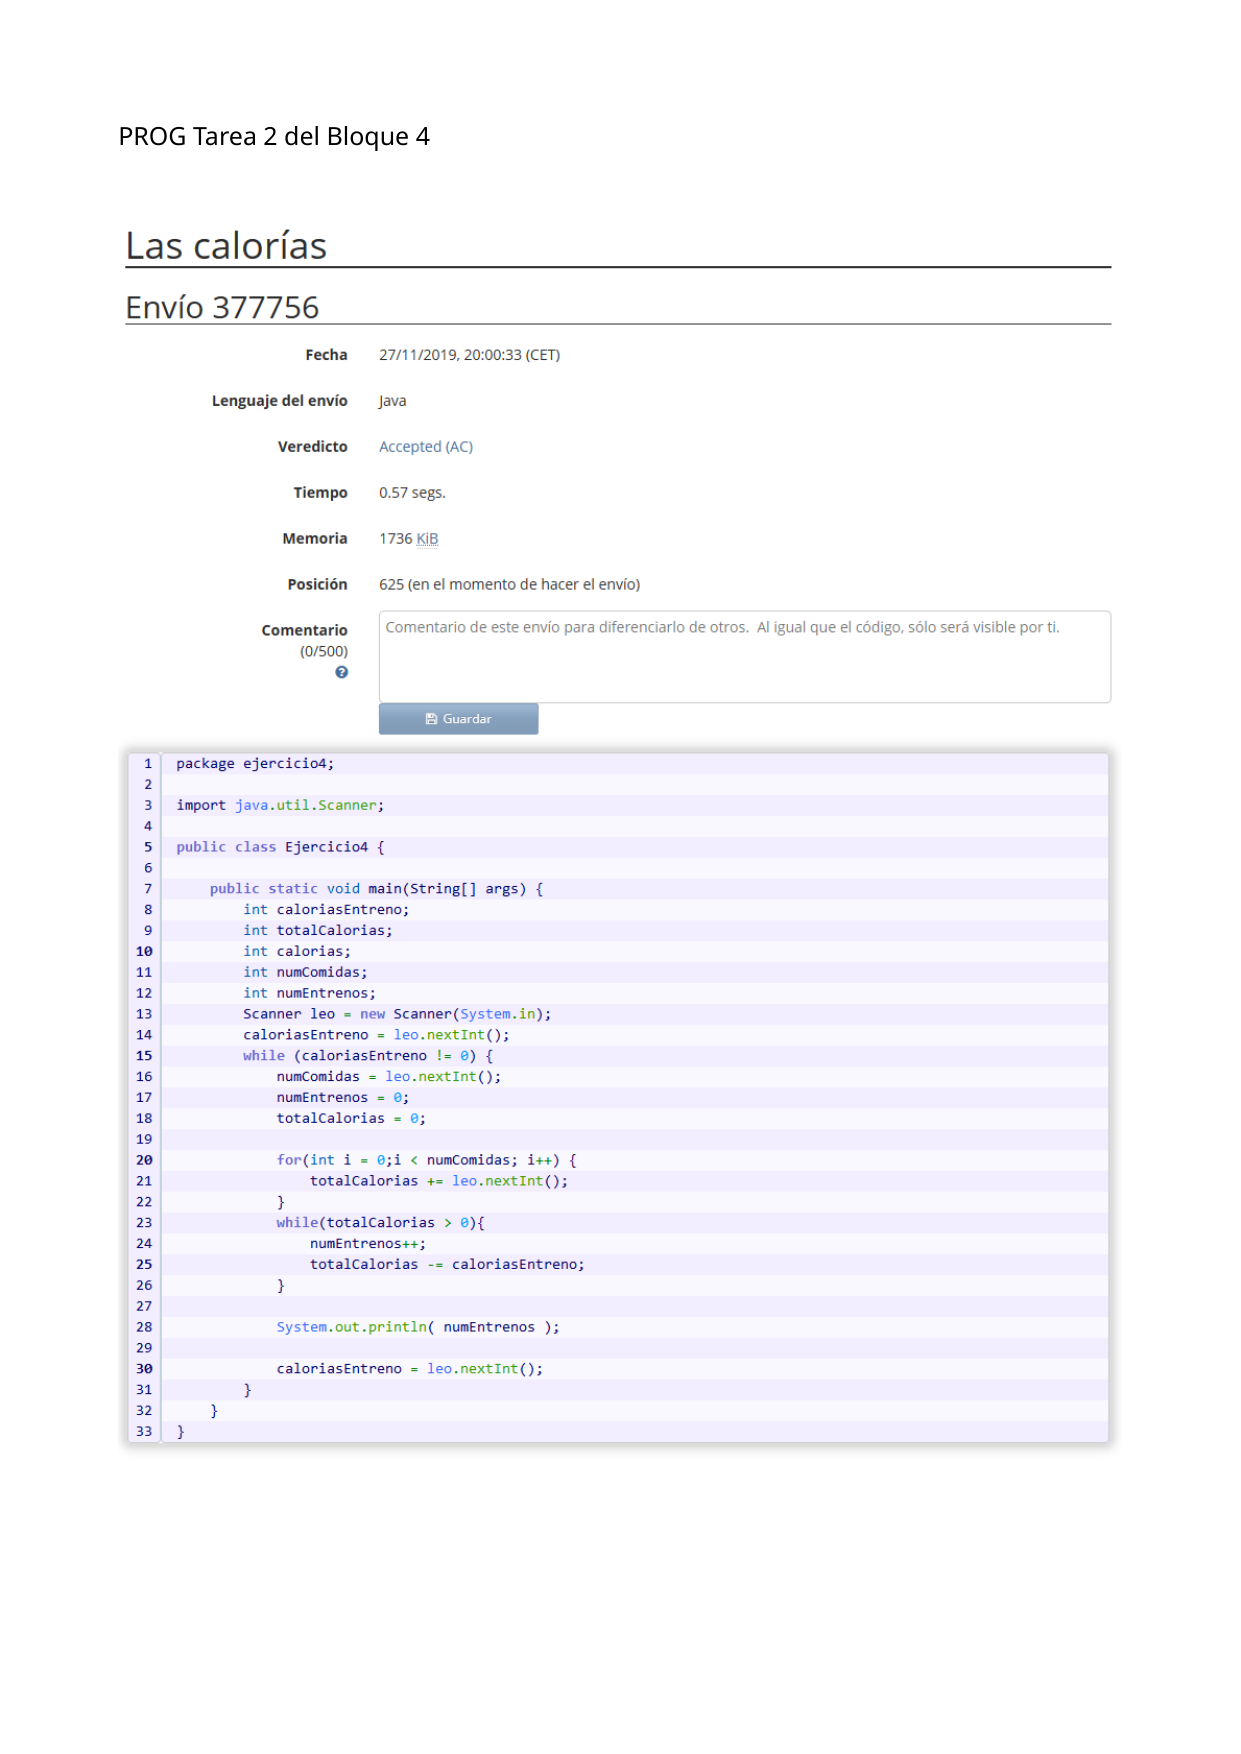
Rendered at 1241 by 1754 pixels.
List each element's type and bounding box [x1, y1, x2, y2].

picture [118, 215, 1123, 1462]
